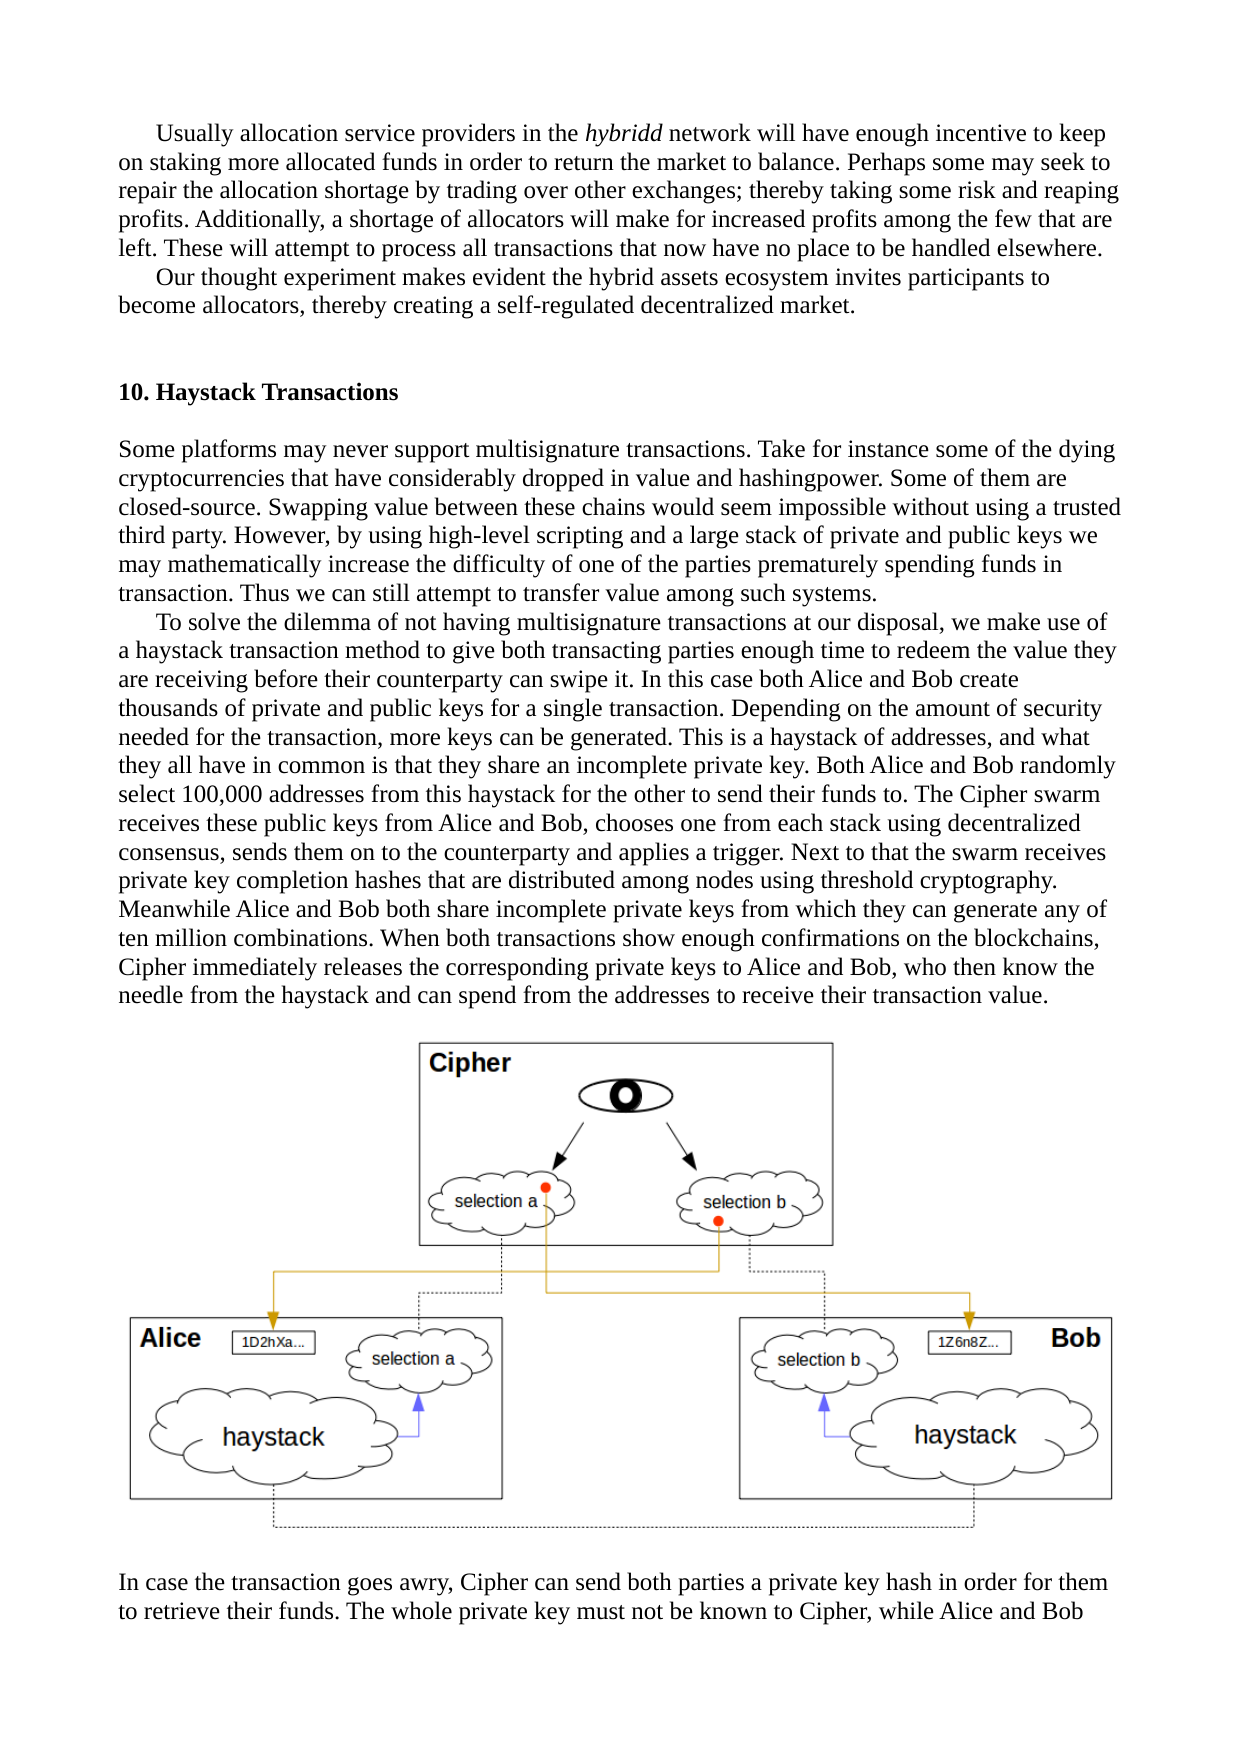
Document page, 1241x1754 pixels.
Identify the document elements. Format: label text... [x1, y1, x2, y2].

text To solve the dilemma of not having multisignature transactions at our disposal, we make use of a haystack transaction method to give both transacting parties enough time to redeem the value they are receiving before their counterparty can swipe it. In this case both Alice and Bob create thousands of private and public keys for a single transaction. Depending on the amount of security needed for the transaction, more keys can be generated. This is a haystack of addresses, and what they all have in common is that they share an incomplete private key. Both Alice and Bob randomly select 100,000 addresses from this haystack for the other to send their funds to. The Cipher swarm receives these public keys from Alice and Bob, chooses one from each stack using decentralized consensus, sends them on to the counterparty and applies a trigger. Next to that the swarm receives private key completion hashes that are distributed among nodes using threshold cryptography. Meanwhile Alice and Bob both share incomplete private keys from which they can generate any of ten million combinations. When both transactions show enough confirmations on the blockchains, Cipher immediately releases the corresponding private keys to Alice and Bob, who then know the needle from the haystack and can spend from the addresses to receive their transaction value. [118, 607, 1122, 1009]
text Some platforms may never support multisignature transactions. Take for instance some of the dying cryptocurrencies that have considerably dropped in value and hashingpower. Some of them are closed-source. Swapping value between these chains would seem impossible without using a trusted third party. However, by using high-level scripting and a large stack of private and public keys we may mathematically increase the difficulty of one of the parties prematurely spending funds in transaction. Thus we can still attempt to transfer value among such systems. [118, 434, 1122, 607]
picture [118, 1034, 1123, 1539]
text Usually allocation service providers in the hybridd network will have enough incentive to keep on staking more allocated funds in order to return the market to balance. Perhaps some may seek to repair the allocation shortage by trading over other exchanges; thereby taking some risk and reaping profits. Additionally, a shortage of allocators will make for increased profits among the few that are left. These will attempt to process all transactions that now have no place to be handled elsewhere. [118, 118, 1122, 262]
text In case the transaction goes awry, Cipher can send both parties a private key hash in order for them to retrieve their funds. The whole private key must not be known to Cipher, while Alice and Bob [118, 1567, 1122, 1625]
text 10. Haystack Transactions [118, 377, 1122, 406]
text Our thought experiment makes evident the hybrid assets ecosystem invites participants to become allocators, thereby creating a self-regulated decentralized market. [118, 262, 1122, 319]
